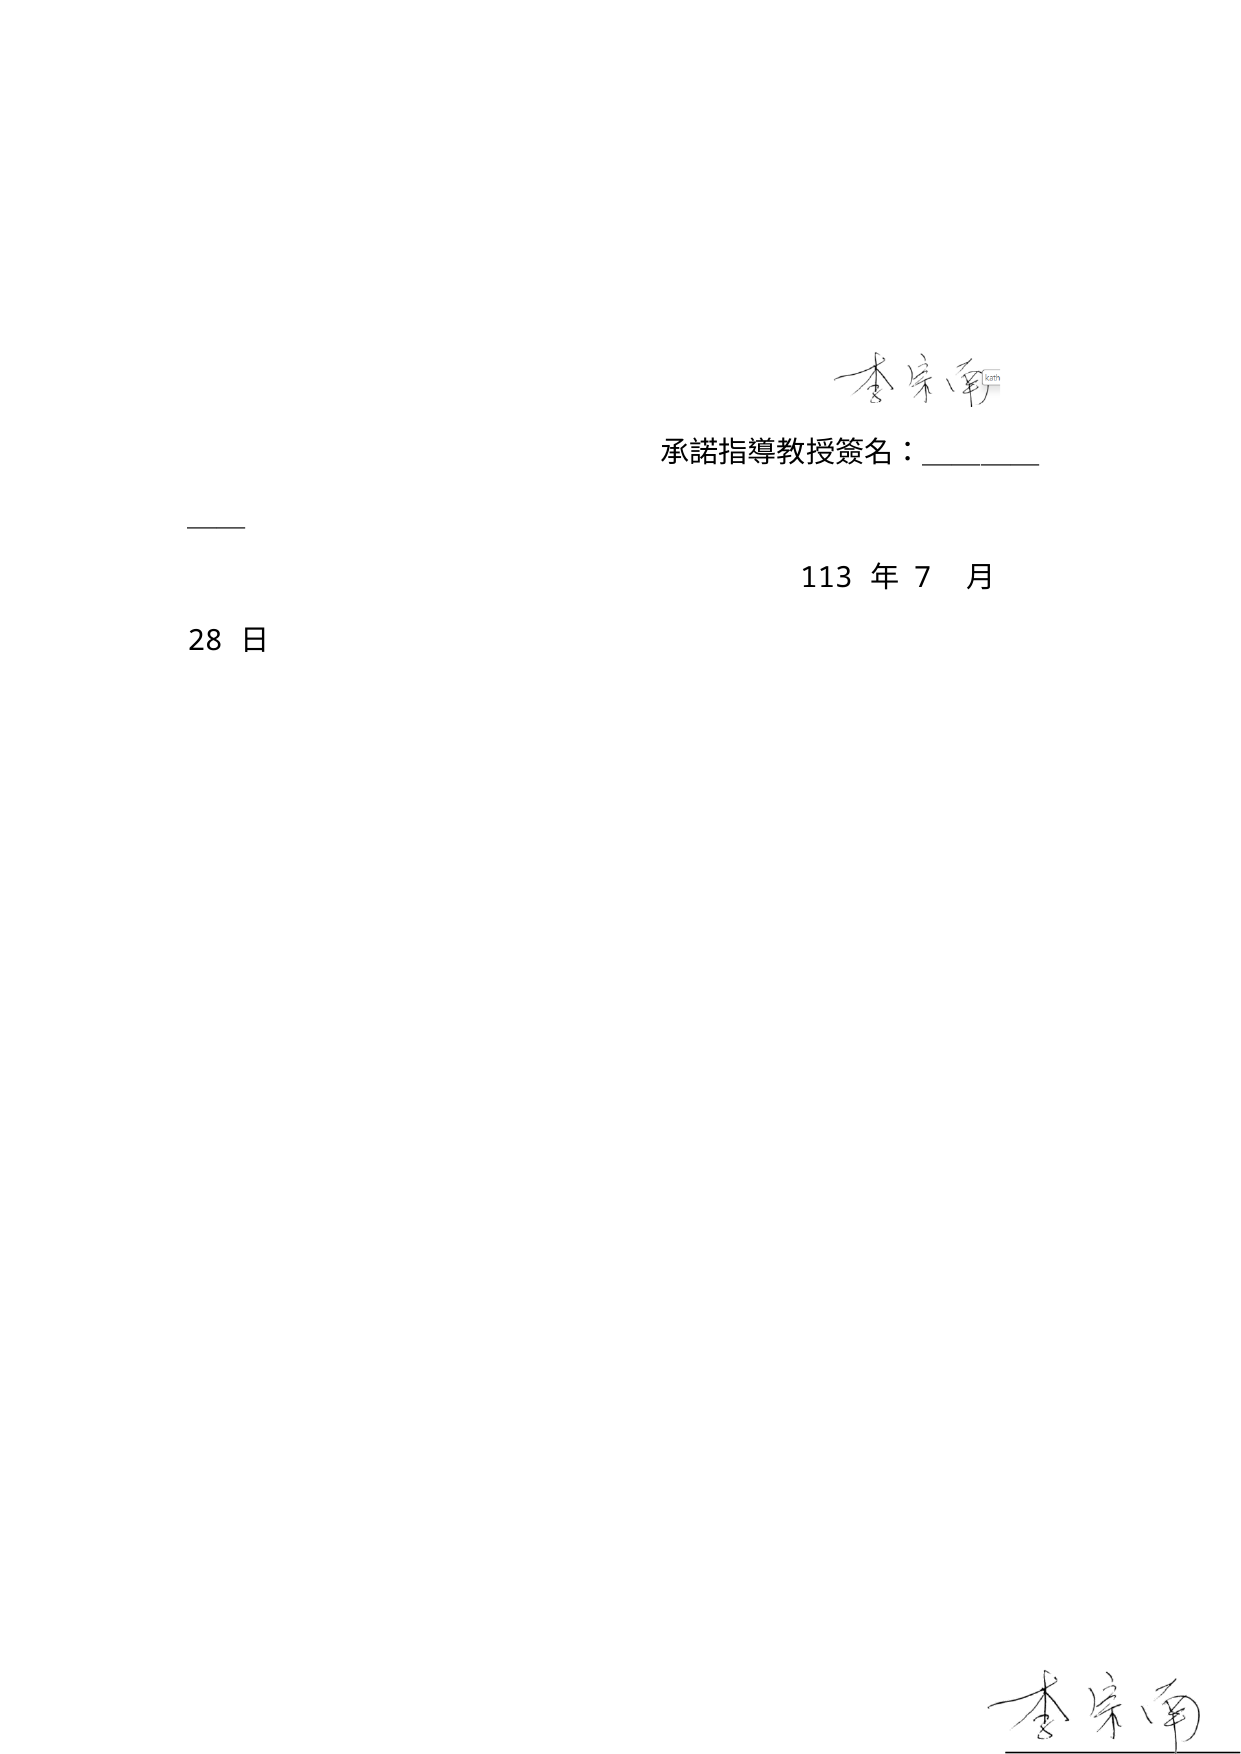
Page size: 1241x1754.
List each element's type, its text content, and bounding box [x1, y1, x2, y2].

text 113 年 7 月 28 日 [187, 533, 1053, 658]
text 承諾指導教授簽名：＿＿＿＿＿＿ [187, 408, 1053, 533]
